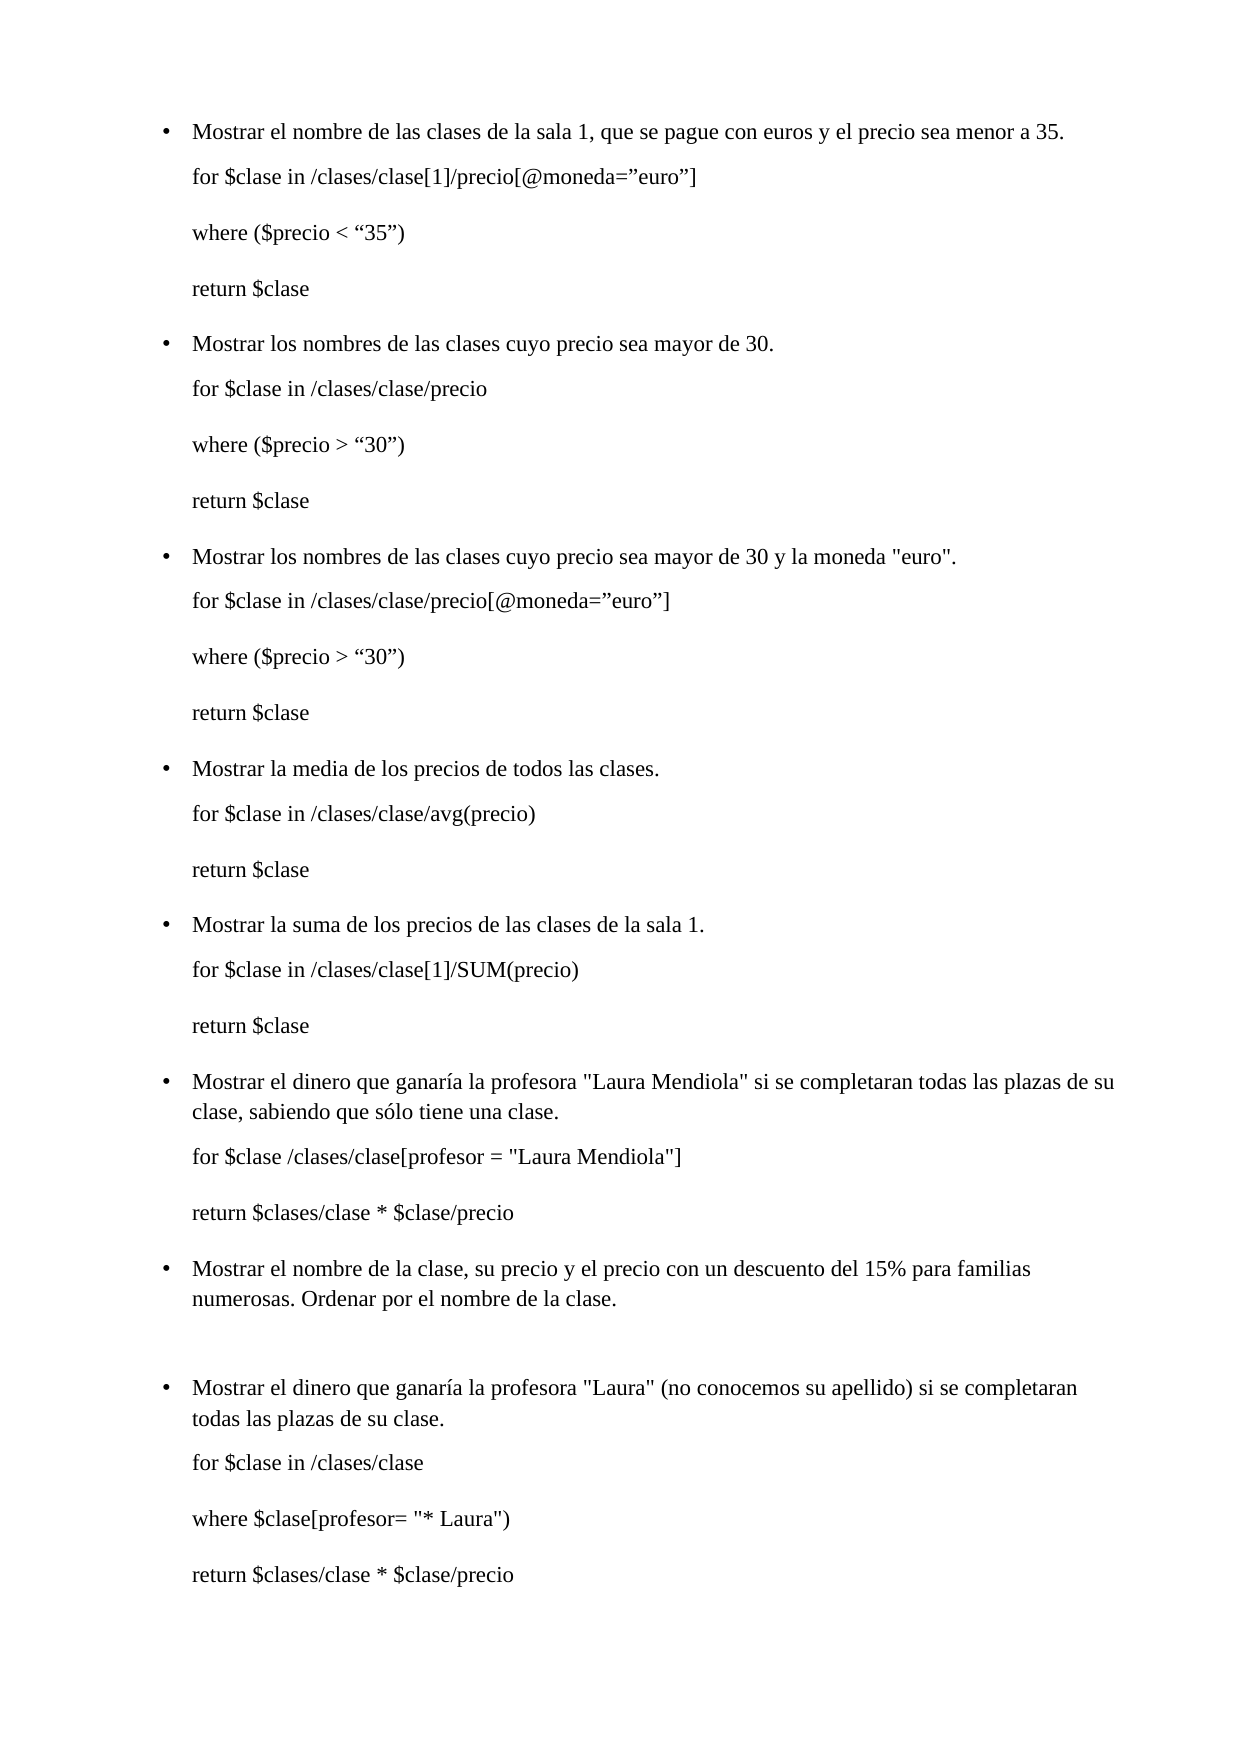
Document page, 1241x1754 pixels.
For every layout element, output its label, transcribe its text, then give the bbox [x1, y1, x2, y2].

list for $clase in /clases/clase/precio [162, 375, 1122, 402]
list for $clase in /clases/clase [162, 1449, 1122, 1476]
list return $clase [162, 487, 1122, 513]
list Mostrar el nombre de las clases de la sala 1, que se pague con euros y el precio sea menor a 35. [162, 118, 1122, 144]
list where ($precio < “35”) [162, 219, 1122, 245]
list where ($precio > “30”) [162, 643, 1122, 670]
list Mostrar la media de los precios de todos las clases. [162, 755, 1122, 781]
list return $clase [162, 699, 1122, 726]
list Mostrar los nombres de las clases cuyo precio sea mayor de 30 y la moneda "euro". [162, 543, 1122, 569]
list for $clase in /clases/clase/precio[@moneda=”euro”] [162, 587, 1122, 614]
list Mostrar la suma de los precios de las clases de la sala 1. [162, 911, 1122, 938]
list for $clase in /clases/clase[1]/precio[@moneda=”euro”] [162, 163, 1122, 189]
list return $clases/clase * $clase/precio [162, 1561, 1122, 1587]
list return $clases/clase * $clase/precio [162, 1199, 1122, 1225]
list return $clase [162, 274, 1122, 301]
list where $clase[profesor= "* Laura") [162, 1505, 1122, 1532]
list Mostrar los nombres de las clases cuyo precio sea mayor de 30. [162, 330, 1122, 357]
list Mostrar el dinero que ganaría la profesora "Laura Mendiola" si se completaran todas las plazas de su clase, sabiendo que sólo tiene una clase. [162, 1068, 1122, 1124]
list for $clase /clases/clase[profesor = "Laura Mendiola"] [162, 1143, 1122, 1169]
list for $clase in /clases/clase[1]/SUM(precio) [162, 956, 1122, 983]
list return $clase [162, 1012, 1122, 1038]
list Mostrar el dinero que ganaría la profesora "Laura" (no conocemos su apellido) si se completaran todas las plazas de su clase. [162, 1374, 1122, 1431]
list Mostrar el nombre de la clase, su precio y el precio con un descuento del 15% para familias numerosas. Ordenar por el nombre de la clase. [162, 1254, 1122, 1311]
list where ($precio > “30”) [162, 431, 1122, 457]
list for $clase in /clases/clase/avg(precio) [162, 800, 1122, 826]
list return $clase [162, 856, 1122, 882]
